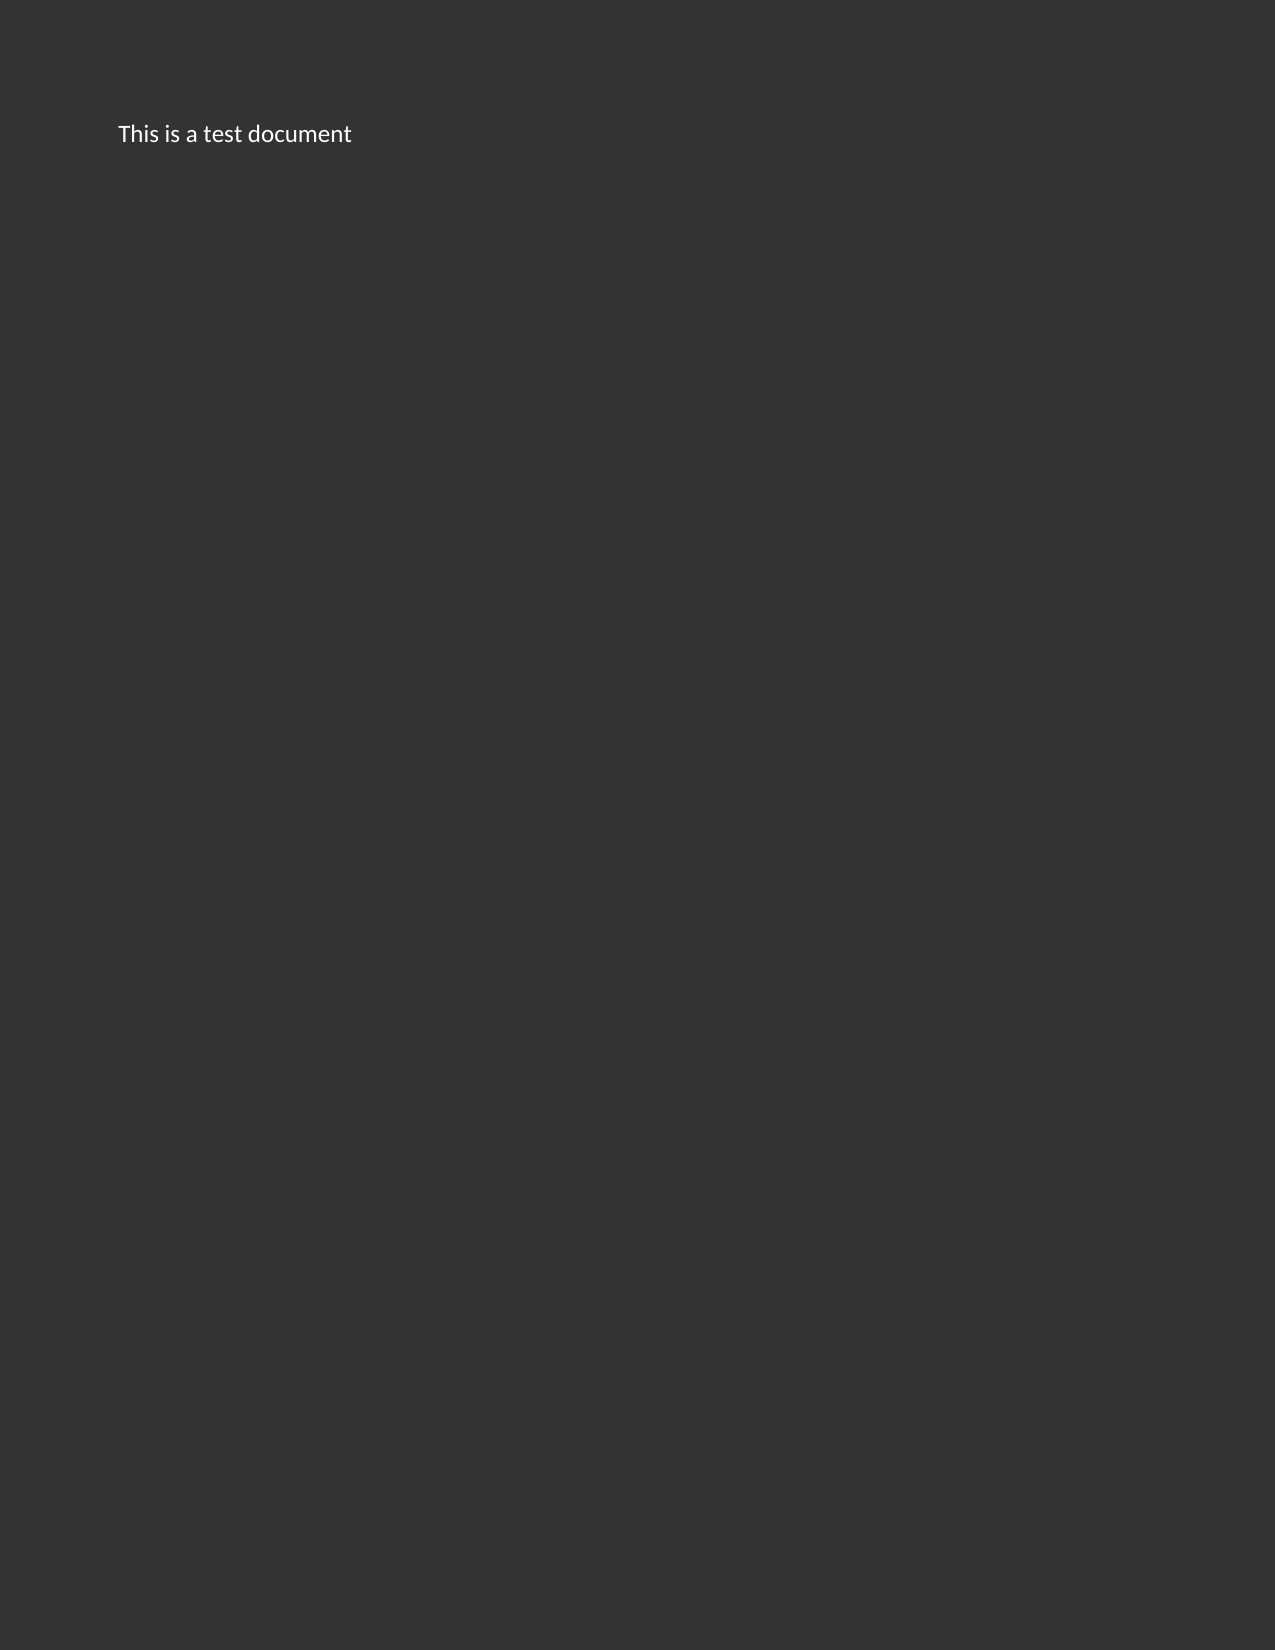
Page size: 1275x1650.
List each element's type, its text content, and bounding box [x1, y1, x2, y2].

text This is a test document [118, 118, 1157, 149]
